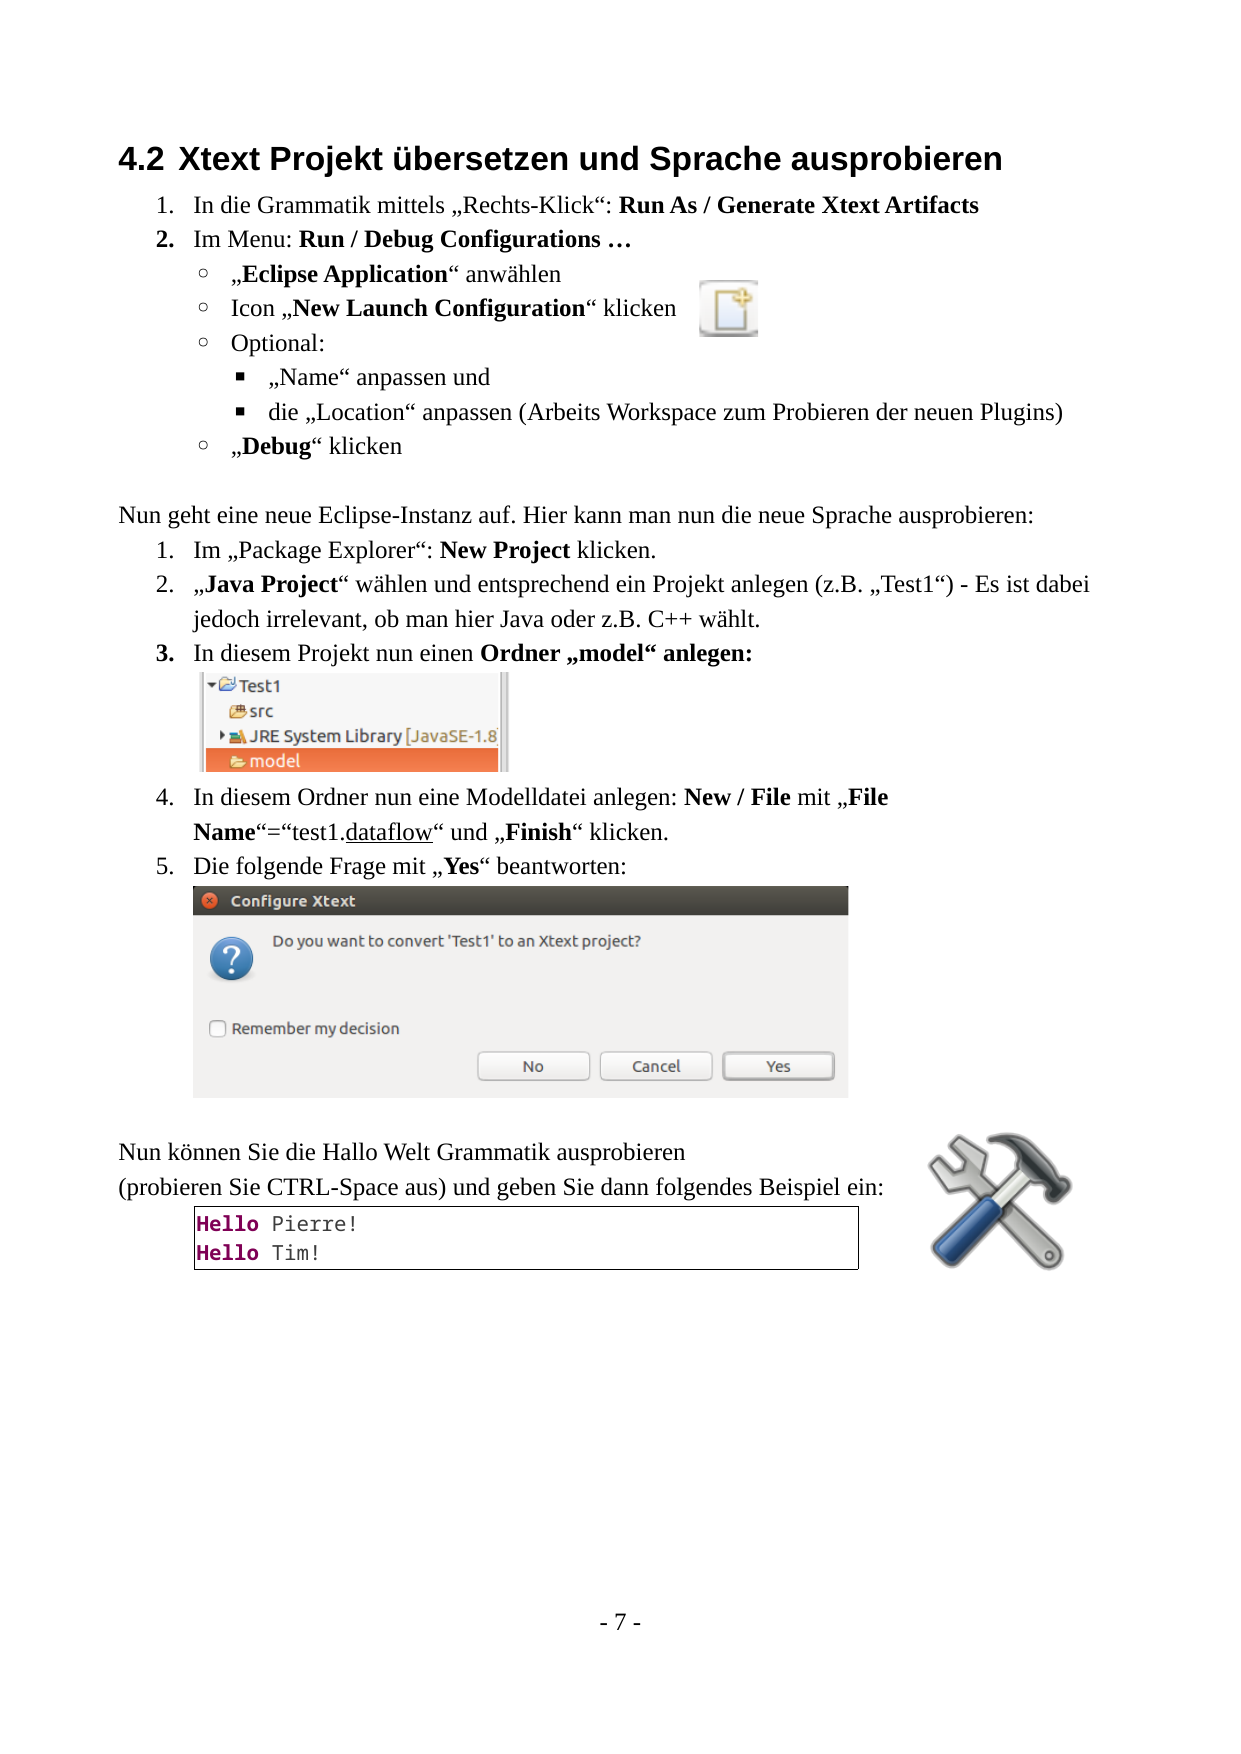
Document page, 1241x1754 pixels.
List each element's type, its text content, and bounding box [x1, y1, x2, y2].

list „Name“ anpassen und [231, 362, 1122, 391]
list Im „Package Explorer“: New Project klicken. [156, 535, 1122, 564]
list die „Location“ anpassen (Arbeits Workspace zum Probieren der neuen Plugins) [231, 397, 1122, 426]
picture [926, 1126, 1074, 1274]
text Nun können Sie die Hallo Welt Grammatik ausprobieren (probieren Sie CTRL-Space aus) und geben Sie dann folgendes Beispiel ein: [118, 1137, 926, 1201]
text [1074, 1137, 1122, 1201]
list Im Menu: Run / Debug Configurations … [156, 224, 1122, 253]
text Hello Pierre! [195, 1207, 858, 1235]
picture [199, 672, 510, 772]
list „Eclipse Application“ anwählen [193, 259, 1122, 288]
subtitle Xtext Projekt übersetzen und Sprache ausprobieren [118, 139, 1122, 178]
list In diesem Ordner nun eine Modelldatei anlegen: New / File mit „File Name“=“test1.dataflow“ und „Finish“ klicken. [156, 782, 1122, 846]
list Icon „New Launch Configuration“ klicken [193, 293, 699, 322]
text Nun geht eine neue Eclipse-Instanz auf. Hier kann man nun die neue Sprache ausprobieren: [118, 500, 1122, 529]
list [759, 293, 1122, 322]
list „Debug“ klicken [193, 431, 1122, 460]
text Hello Tim! [195, 1235, 858, 1269]
picture [699, 280, 759, 337]
list Die folgende Frage mit „Yes“ beantworten: [156, 851, 1122, 880]
list „Java Project“ wählen und entsprechend ein Projekt anlegen (z.B. „Test1“) - Es ist dabei jedoch irrelevant, ob man hier Java oder z.B. C++ wählt. [156, 569, 1122, 633]
list In die Grammatik mittels „Rechts-Klick“: Run As / Generate Xtext Artifacts [156, 190, 1122, 219]
list Optional: [193, 328, 1122, 357]
list In diesem Projekt nun einen Ordner „model“ anlegen: [156, 638, 1122, 777]
picture [193, 886, 849, 1098]
